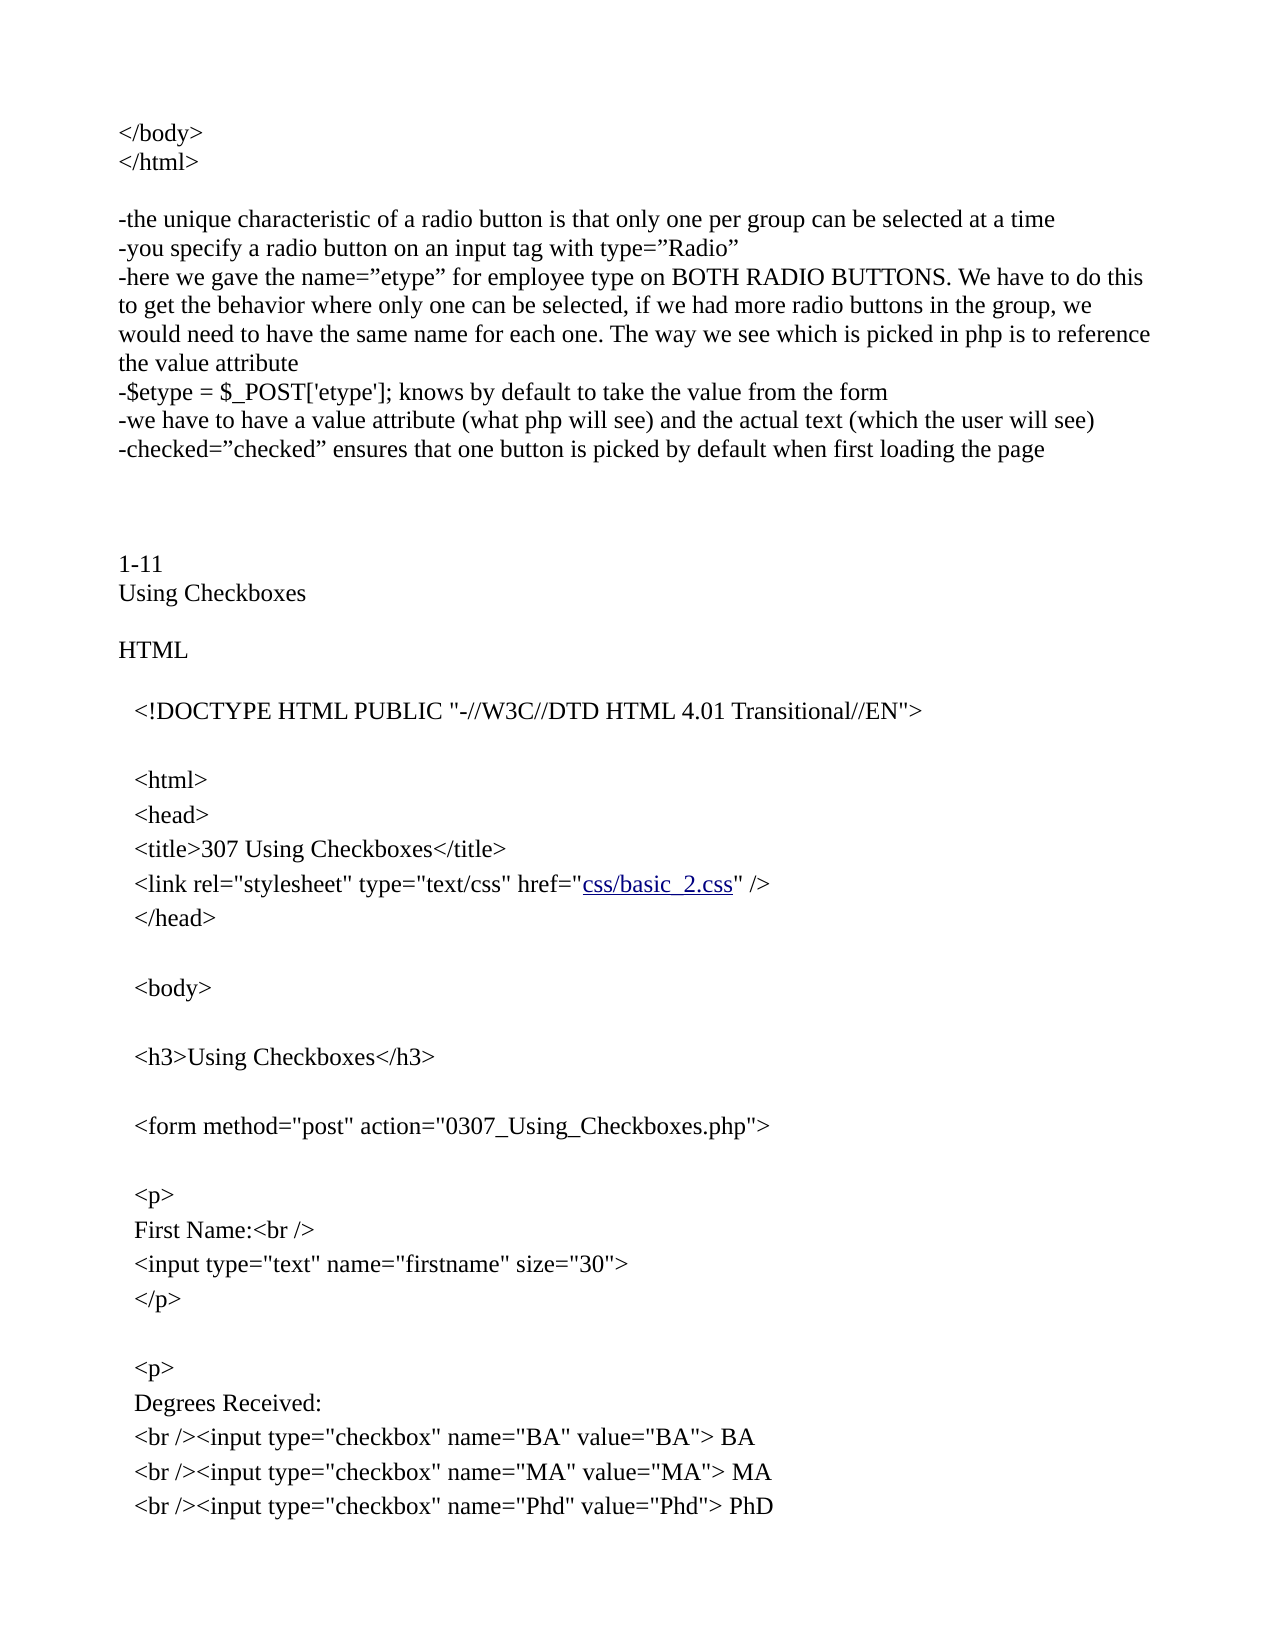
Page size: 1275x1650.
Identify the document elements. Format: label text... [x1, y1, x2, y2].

table_cell [118, 1212, 131, 1246]
table_cell [131, 1316, 928, 1350]
table_cell [118, 1454, 131, 1488]
table_cell [118, 901, 131, 935]
table_cell [118, 1419, 131, 1454]
table_cell <head> [131, 797, 928, 831]
table_cell <input type="text" name="firstname" size="30"> [131, 1246, 928, 1281]
table_cell [131, 1074, 928, 1108]
table_cell [118, 1074, 131, 1108]
text HTML [118, 636, 1157, 664]
table_cell <h3>Using Checkboxes</h3> [131, 1039, 928, 1073]
table_cell [131, 1143, 928, 1177]
table_cell <html> [131, 762, 928, 797]
table_cell [118, 1316, 131, 1350]
table_cell [118, 728, 131, 762]
table_header [118, 693, 131, 728]
table_cell [118, 1108, 131, 1143]
table_cell [118, 762, 131, 797]
table_cell [118, 1246, 131, 1281]
table_cell [131, 935, 928, 970]
text </html> [118, 147, 1157, 176]
table_cell <br /><input type="checkbox" name="BA" value="BA"> BA [131, 1419, 928, 1454]
table_cell [118, 1385, 131, 1419]
table_cell [118, 866, 131, 901]
table_cell [118, 935, 131, 970]
text -we have to have a value attribute (what php will see) and the actual text (which the user will see) [118, 406, 1157, 434]
table_cell <link rel="stylesheet" type="text/css" href="css/basic_2.css" /> [131, 866, 928, 901]
table_cell [118, 1004, 131, 1039]
table_cell <br /><input type="checkbox" name="Phd" value="Phd"> PhD [131, 1489, 928, 1523]
table_cell <body> [131, 970, 928, 1004]
text 1-11 [118, 549, 1157, 578]
text -the unique characteristic of a radio button is that only one per group can be selected at a time [118, 204, 1157, 233]
table_cell Degrees Received: [131, 1385, 928, 1419]
table_cell <br /><input type="checkbox" name="MA" value="MA"> MA [131, 1454, 928, 1488]
table_cell <p> [131, 1177, 928, 1212]
table_cell [118, 970, 131, 1004]
table_cell [118, 1143, 131, 1177]
text </body> [118, 118, 1157, 147]
table_cell [131, 1004, 928, 1039]
text -checked=”checked” ensures that one button is picked by default when first loading the page [118, 434, 1157, 463]
table_cell [118, 1039, 131, 1073]
table_cell <title>307 Using Checkboxes</title> [131, 831, 928, 866]
table_cell [131, 728, 928, 762]
table_cell [118, 797, 131, 831]
table_header <!DOCTYPE HTML PUBLIC "-//W3C//DTD HTML 4.01 Transitional//EN"> [131, 693, 928, 728]
table_cell </head> [131, 901, 928, 935]
table_cell [118, 831, 131, 866]
table_cell <p> [131, 1350, 928, 1385]
table_cell </p> [131, 1281, 928, 1316]
text -you specify a radio button on an input tag with type=”Radio” [118, 233, 1157, 262]
text Using Checkboxes [118, 578, 1157, 607]
table_cell <form method="post" action="0307_Using_Checkboxes.php"> [131, 1108, 928, 1143]
table_cell [118, 1281, 131, 1316]
text -$etype = $_POST['etype']; knows by default to take the value from the form [118, 377, 1157, 406]
table_cell [118, 1177, 131, 1212]
table_cell [118, 1350, 131, 1385]
table_cell First Name:<br /> [131, 1212, 928, 1246]
table_cell [118, 1489, 131, 1523]
text -here we gave the name=”etype” for employee type on BOTH RADIO BUTTONS. We have to do this to get the behavior where only one can be selected, if we had more radio buttons in the group, we would need to have the same name for each one. The way we see which is picked in php is to reference the value attribute [118, 262, 1157, 377]
